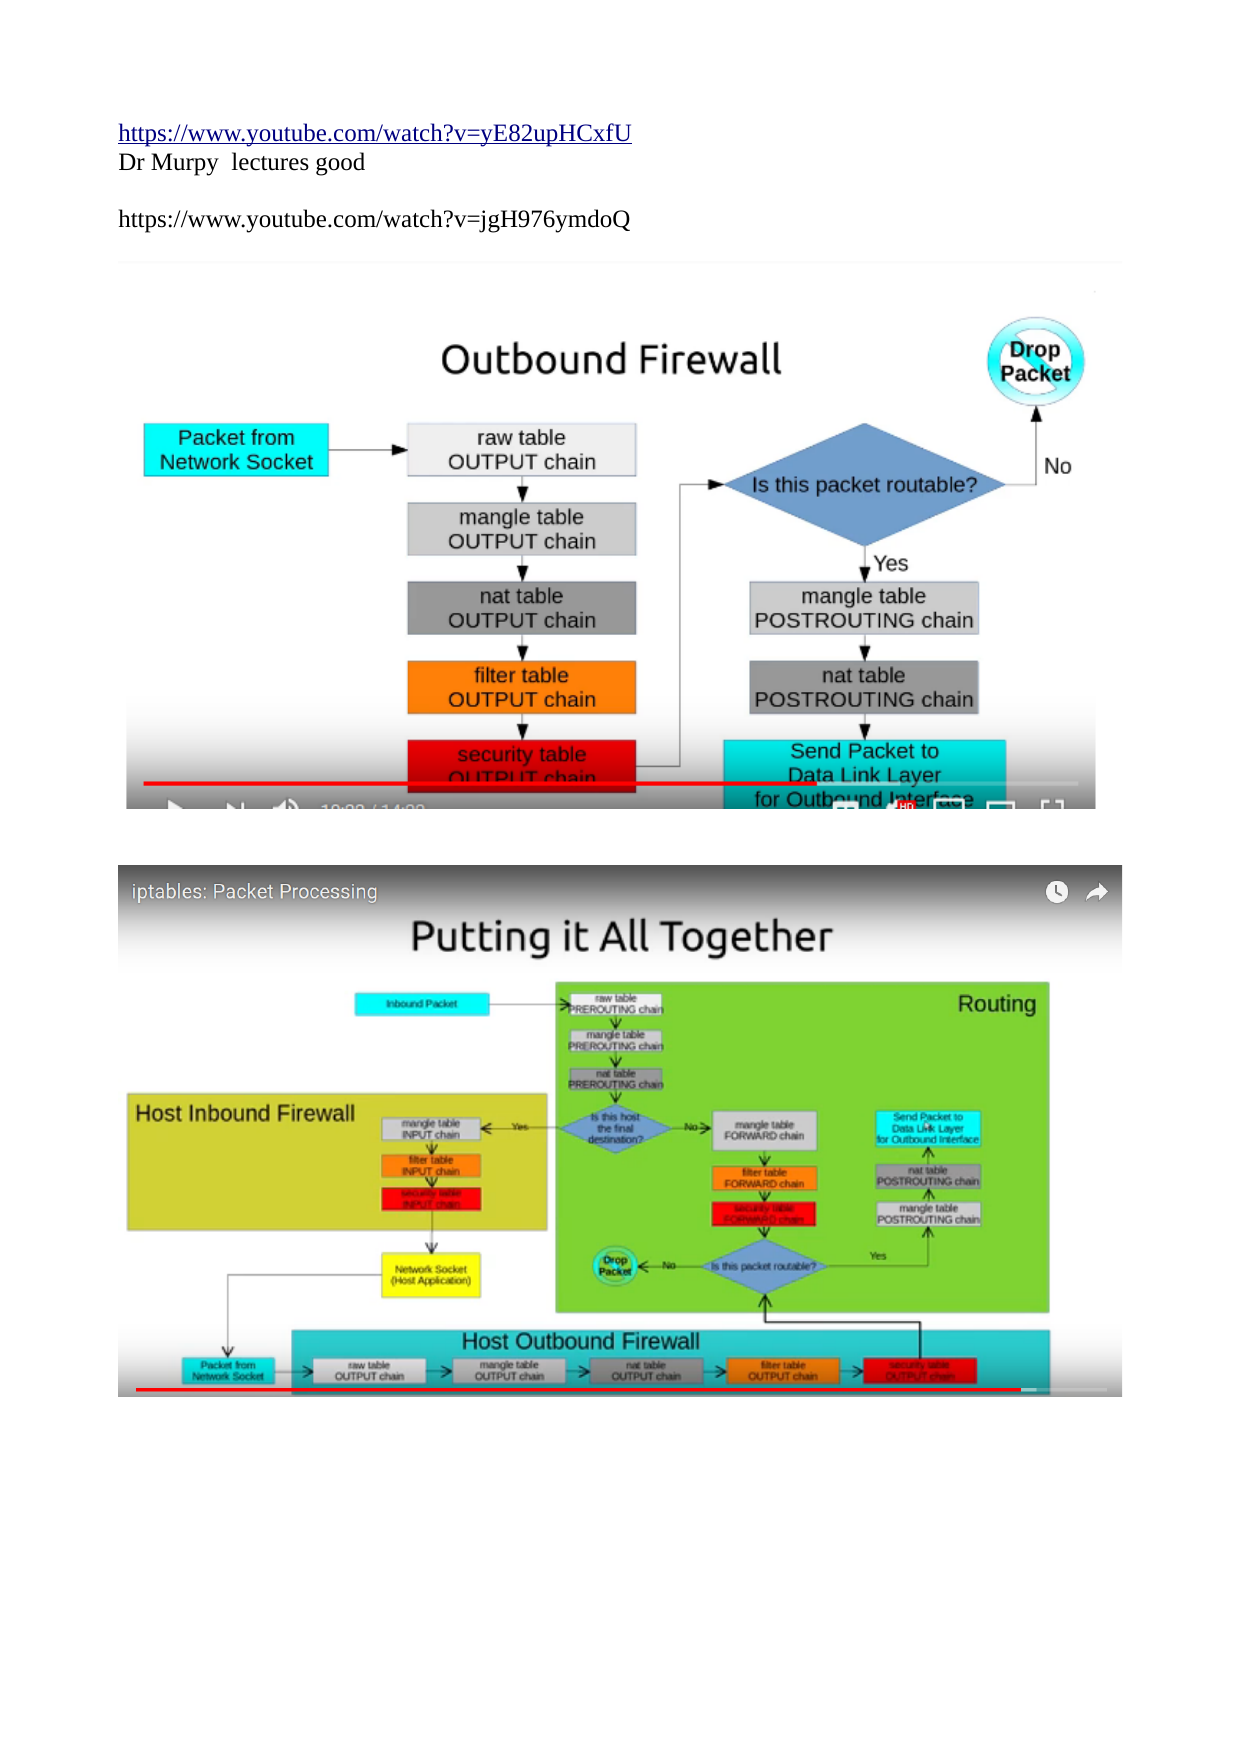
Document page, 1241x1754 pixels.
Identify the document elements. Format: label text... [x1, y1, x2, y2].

picture [118, 865, 1123, 1397]
picture [118, 261, 1123, 809]
text Dr Murpy lectures good [118, 147, 1122, 176]
text https://www.youtube.com/watch?v=jgH976ymdoQ [118, 204, 1122, 233]
text https://www.youtube.com/watch?v=yE82upHCxfU [118, 118, 1122, 147]
